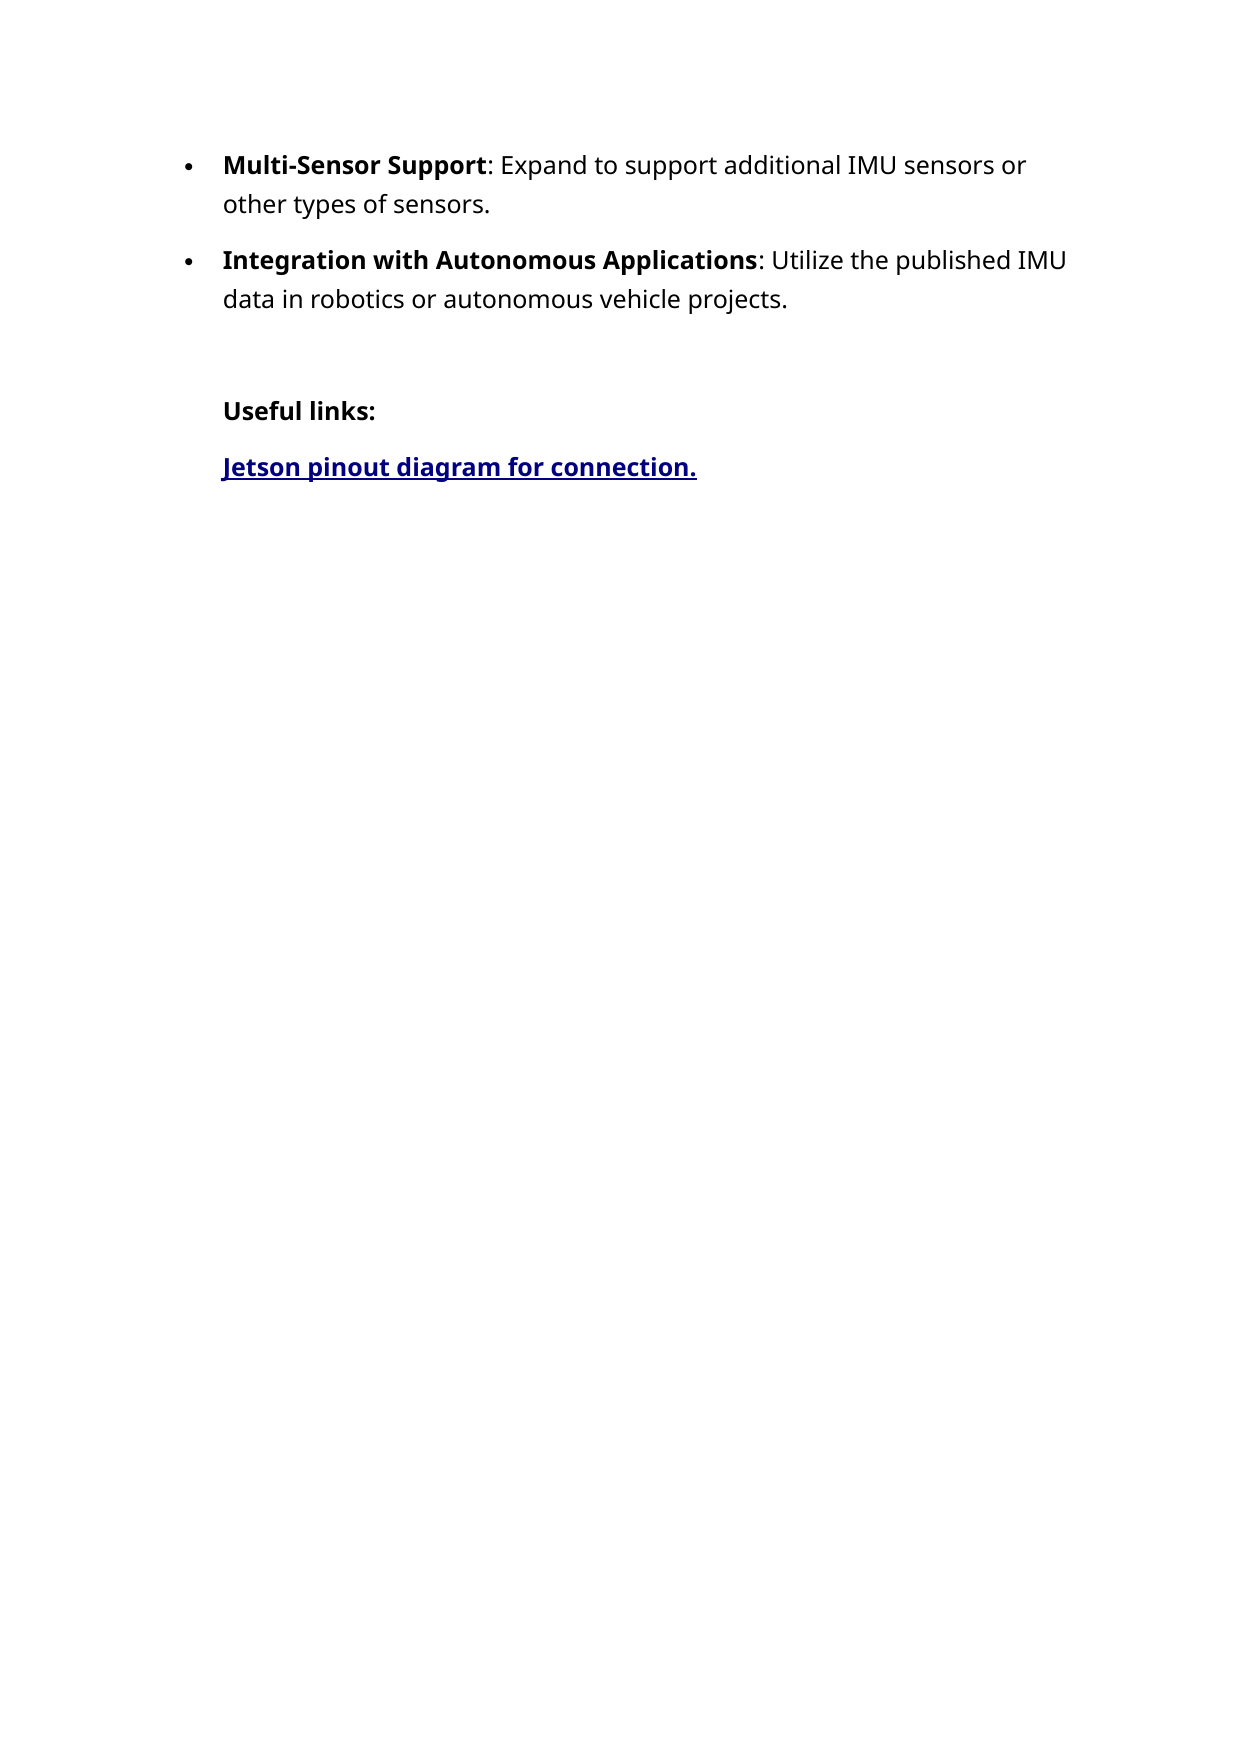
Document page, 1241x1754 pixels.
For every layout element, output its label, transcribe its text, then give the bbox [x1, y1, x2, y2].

text Useful links: [223, 393, 1093, 427]
text Jetson pinout diagram for connection. [223, 449, 1093, 483]
list Multi-Sensor Support: Expand to support additional IMU sensors or other types of sensors. [185, 148, 1093, 221]
list Integration with Autonomous Applications: Utilize the published IMU data in robotics or autonomous vehicle projects. [185, 243, 1093, 316]
